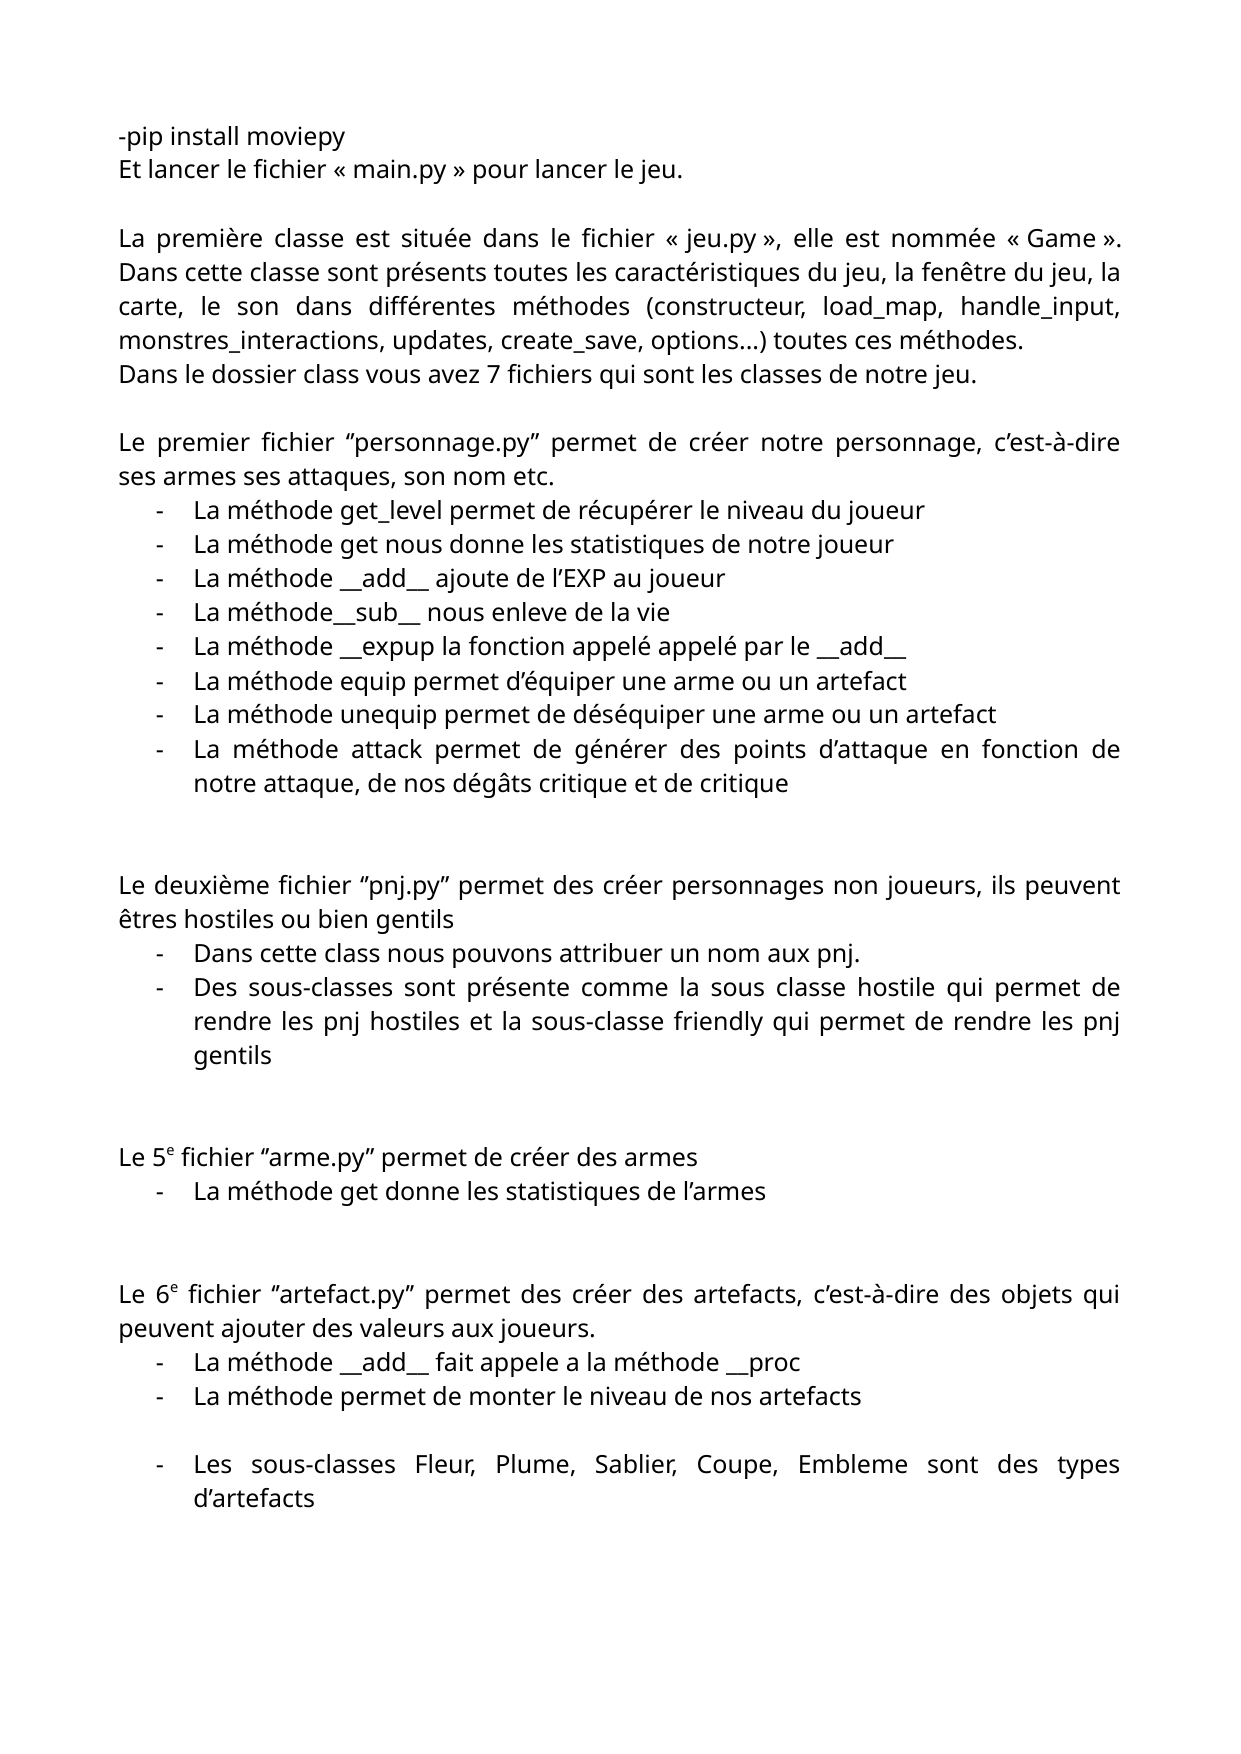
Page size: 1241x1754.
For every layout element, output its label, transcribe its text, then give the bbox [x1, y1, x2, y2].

list La méthode attack permet de générer des points d’attaque en fonction de notre attaque, de nos dégâts critique et de critique [156, 731, 1122, 799]
list La méthode unequip permet de déséquiper une arme ou un artefact [156, 697, 1122, 731]
list Des sous-classes sont présente comme la sous classe hostile qui permet de rendre les pnj hostiles et la sous-classe friendly qui permet de rendre les pnj gentils [156, 970, 1122, 1072]
list Dans cette class nous pouvons attribuer un nom aux pnj. [156, 936, 1122, 970]
text Dans le dossier class vous avez 7 fichiers qui sont les classes de notre jeu. [118, 357, 1122, 391]
list La méthode get_level permet de récupérer le niveau du joueur [156, 493, 1122, 527]
list La méthode equip permet d’équiper une arme ou un artefact [156, 663, 1122, 697]
text Et lancer le fichier « main.py » pour lancer le jeu. [118, 152, 1122, 186]
list La méthode __add__ ajoute de l’EXP au joueur [156, 561, 1122, 595]
list La méthode __add__ fait appele a la méthode __proc [156, 1344, 1122, 1378]
text -pip install moviepy [118, 118, 1122, 152]
list La méthode get nous donne les statistiques de notre joueur [156, 527, 1122, 561]
text La première classe est située dans le fichier « jeu.py », elle est nommée « Game ». Dans cette classe sont présents toutes les caractéristiques du jeu, la fenêtre du jeu, la carte, le son dans différentes méthodes (constructeur, load_map, handle_input, monstres_interactions, updates, create_save, options...) toutes ces méthodes. [118, 220, 1122, 357]
list La méthode__sub__ nous enleve de la vie [156, 595, 1122, 629]
text Le deuxième fichier ‘’pnj.py’’ permet des créer personnages non joueurs, ils peuvent êtres hostiles ou bien gentils [118, 867, 1122, 936]
list La méthode permet de monter le niveau de nos artefacts [156, 1378, 1122, 1412]
text Le premier fichier ‘’personnage.py’’ permet de créer notre personnage, c’est-à-dire ses armes ses attaques, son nom etc. [118, 425, 1122, 493]
list Les sous-classes Fleur, Plume, Sablier, Coupe, Embleme sont des types d’artefacts [156, 1447, 1122, 1515]
text Le 6e fichier ‘’artefact.py’’ permet des créer des artefacts, c’est-à-dire des objets qui peuvent ajouter des valeurs aux joueurs. [118, 1276, 1122, 1344]
text Le 5e fichier ‘’arme.py’’ permet de créer des armes [118, 1140, 1122, 1174]
list La méthode __expup la fonction appelé appelé par le __add__ [156, 629, 1122, 663]
list La méthode get donne les statistiques de l’armes [156, 1174, 1122, 1208]
